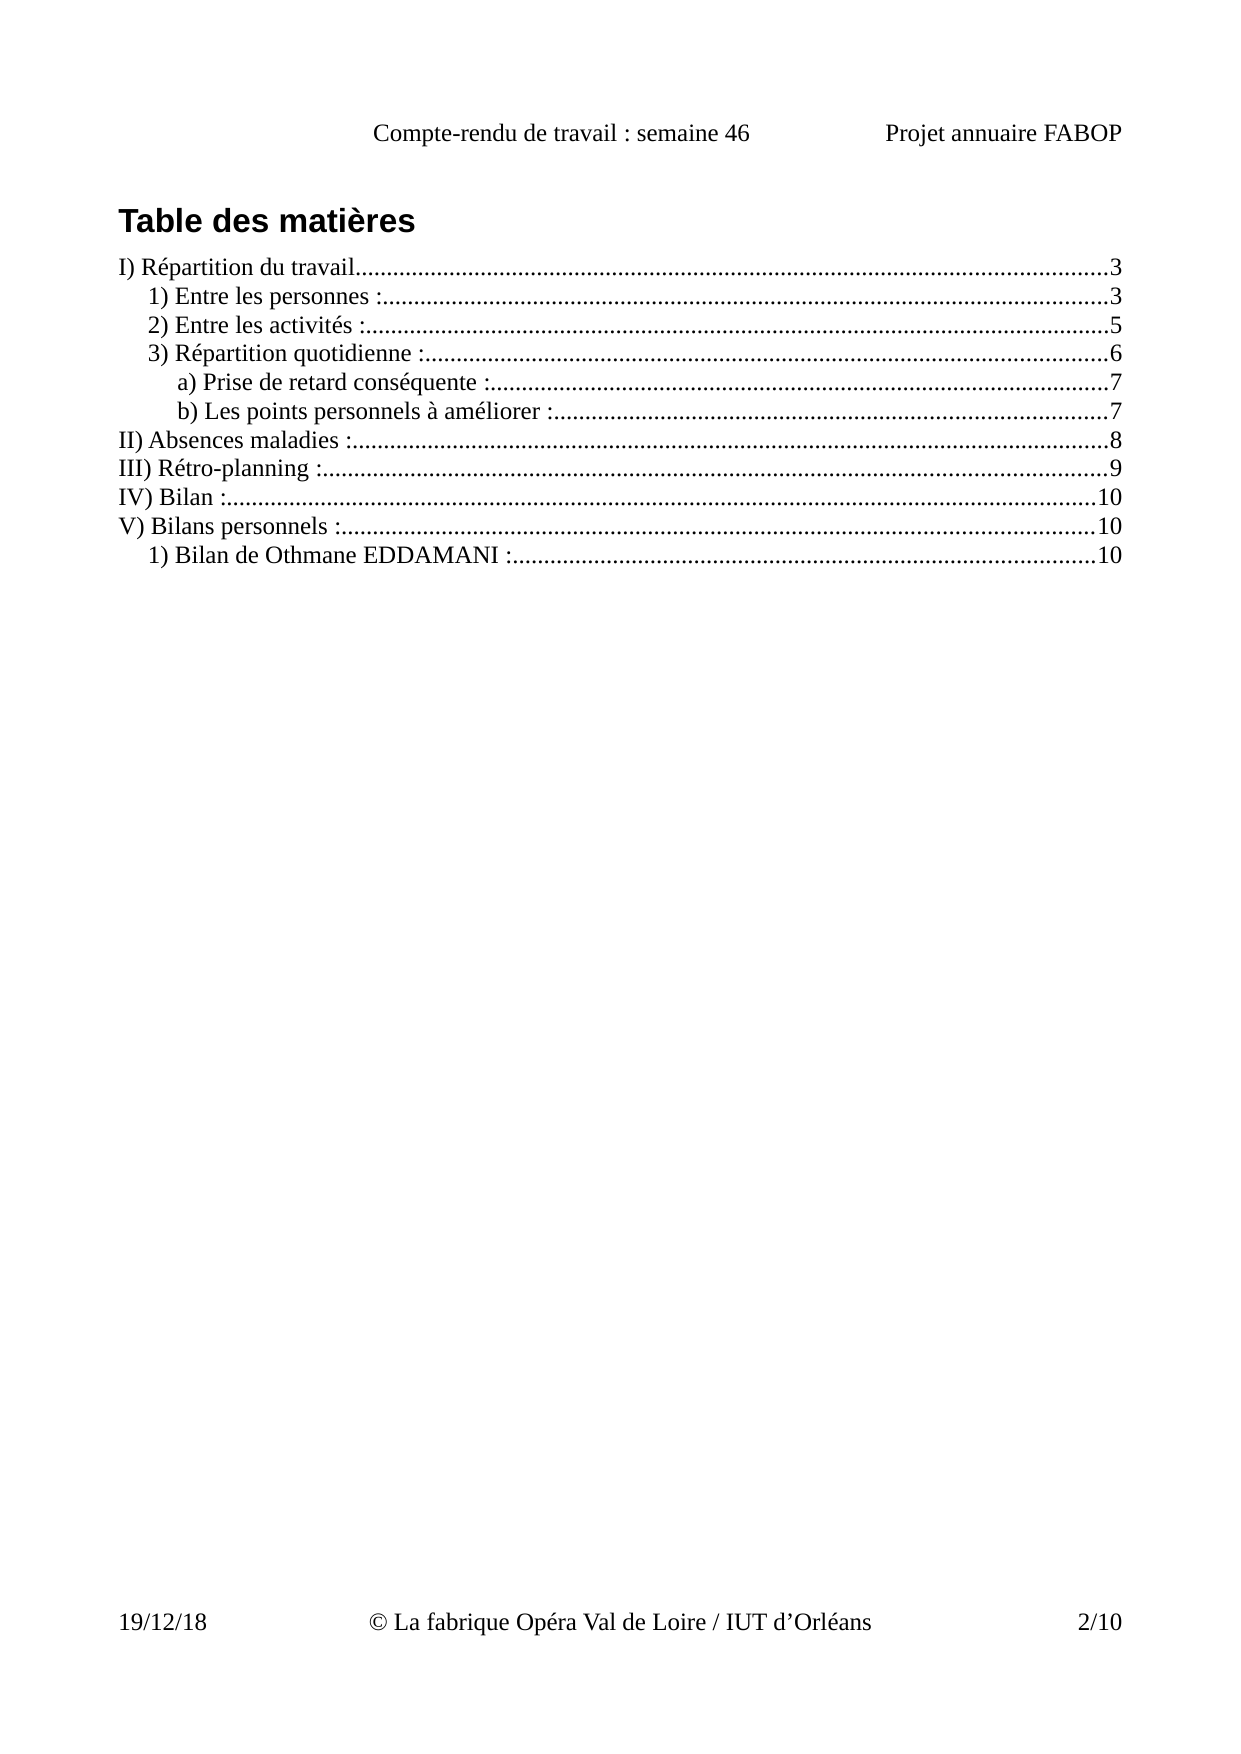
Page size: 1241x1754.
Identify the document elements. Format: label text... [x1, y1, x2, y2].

text b) Les points personnels à améliorer : 7 [177, 396, 1122, 425]
text V) Bilans personnels : 10 [118, 511, 1122, 540]
text II) Absences maladies : 8 [118, 425, 1122, 453]
text III) Rétro-planning : 9 [118, 453, 1122, 482]
text IV) Bilan : 10 [118, 482, 1122, 511]
text 1) Bilan de Othmane EDDAMANI : 10 [148, 540, 1122, 568]
text 2) Entre les activités : 5 [148, 310, 1122, 338]
text 3) Répartition quotidienne : 6 [148, 338, 1122, 367]
text 1) Entre les personnes : 3 [148, 281, 1122, 310]
text a) Prise de retard conséquente : 7 [177, 367, 1122, 396]
subtitle Table des matières [118, 201, 1122, 240]
text I) Répartition du travail 3 [118, 252, 1122, 281]
